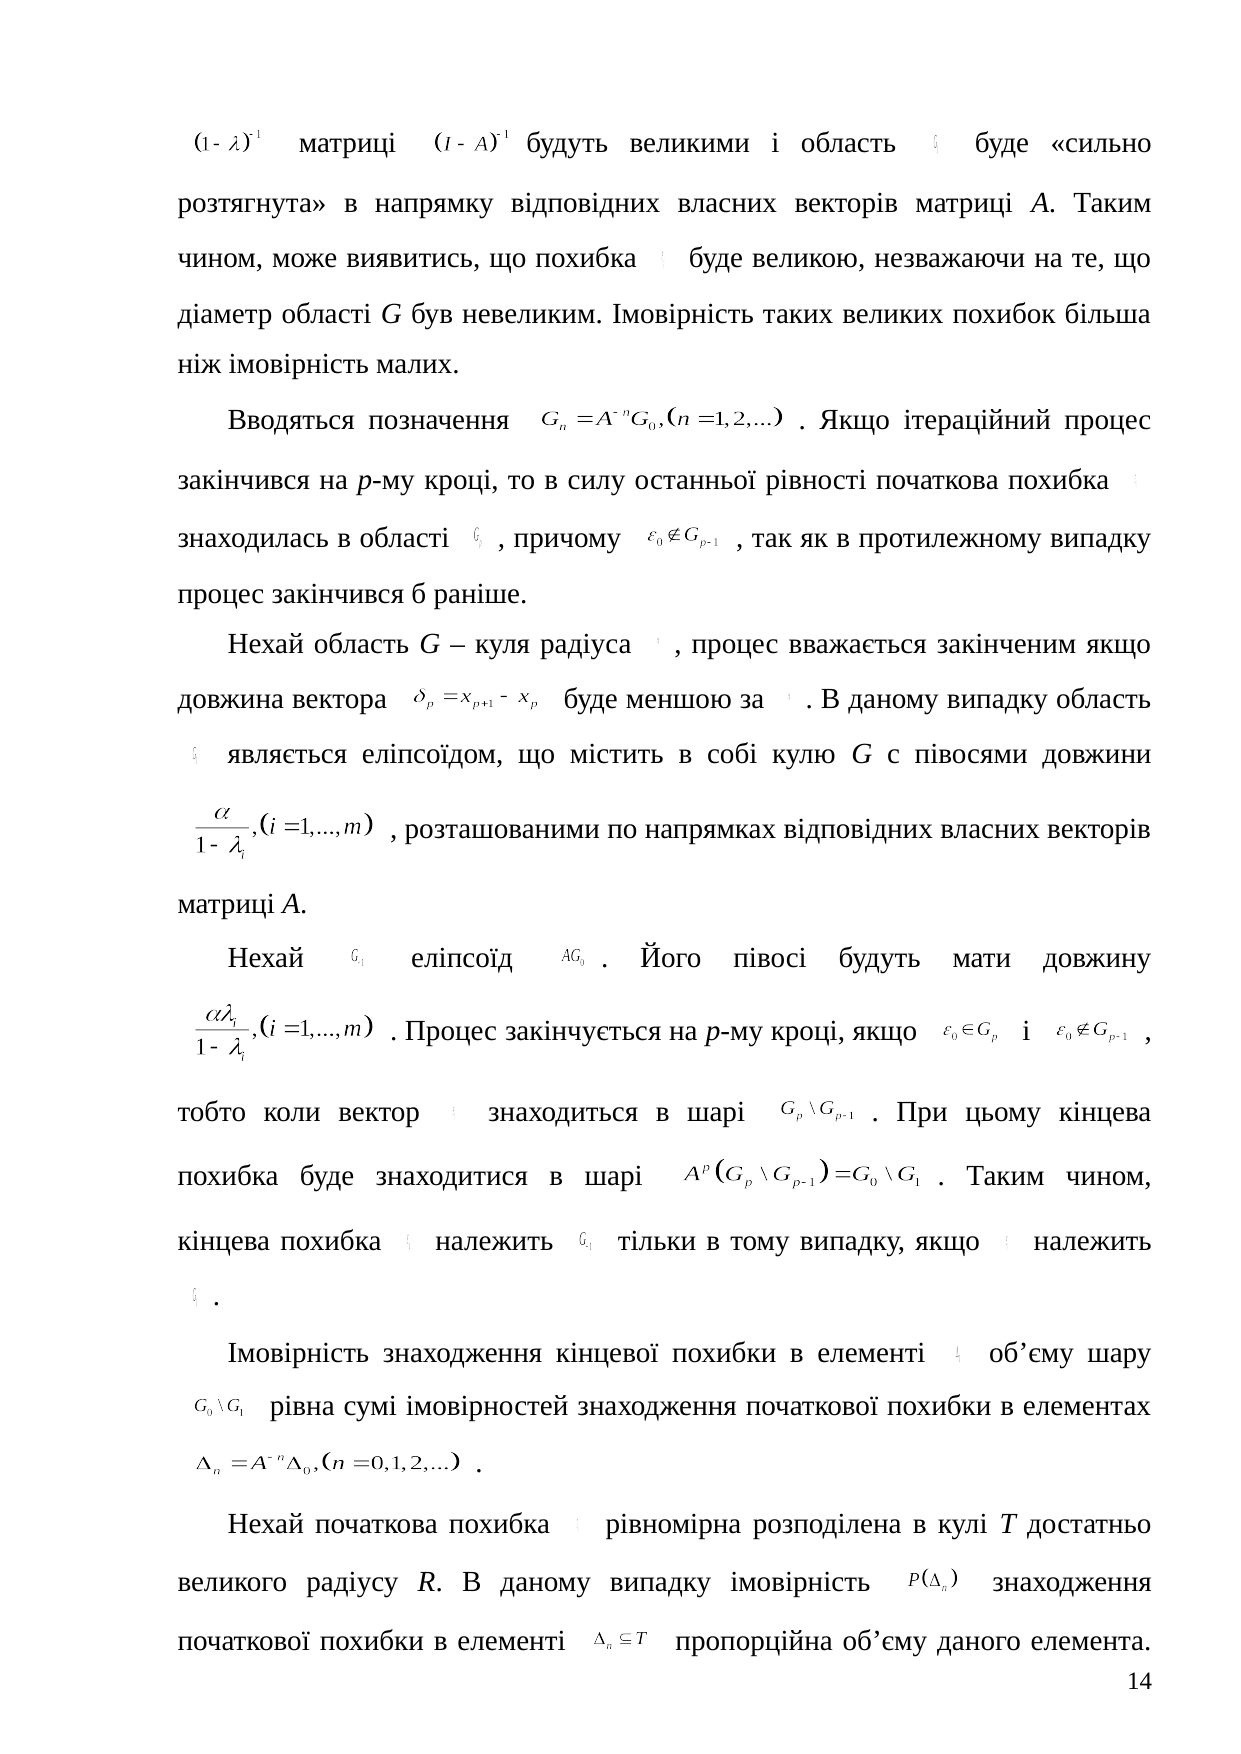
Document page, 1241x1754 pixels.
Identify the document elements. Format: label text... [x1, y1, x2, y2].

text матриці будуть великими і область буде «сильно розтягнута» в напрямку відповідних власних векторів матриці А. Таким чином, може виявитись, що похибка буде великою, незважаючи на те, що діаметр області G був невеликим. Імовірність таких великих похибок більша ніж імовірність малих. [177, 118, 1152, 379]
text Нехай область G – куля радіуса , процес вважається закінченим якщо довжина вектора буде меншою за . В даному випадку область являється еліпсоїдом, що містить в собі кулю G с півосями довжини , розташованими по напрямках відповідних власних векторів матриці А. [177, 626, 1152, 920]
text Нехай еліпсоїд . Його півосі будуть мати довжину . Процес закінчується на p-му кроці, якщо і , тобто коли вектор знаходиться в шарі . При цьому кінцева похибка буде знаходитися в шарі . Таким чином, кінцева похибка належить тільки в тому випадку, якщо належить . [177, 937, 1152, 1316]
text Нехай початкова похибка рівномірна розподілена в кулі T достатньо великого радіусу R. В даному випадку імовірність знаходження початкової похибки в елементі пропорційна об’єму даного елемента. [177, 1503, 1152, 1659]
text Імовірність знаходження кінцевої похибки в елементі об’єму шару рівна сумі імовірностей знаходження початкової похибки в елементах . [177, 1333, 1152, 1486]
text Вводяться позначення . Якщо ітераційний процес закінчився на p-му кроці, то в силу останньої рівності початкова похибка знаходилась в області , причому , так як в протилежному випадку процес закінчився б раніше. [177, 396, 1152, 609]
